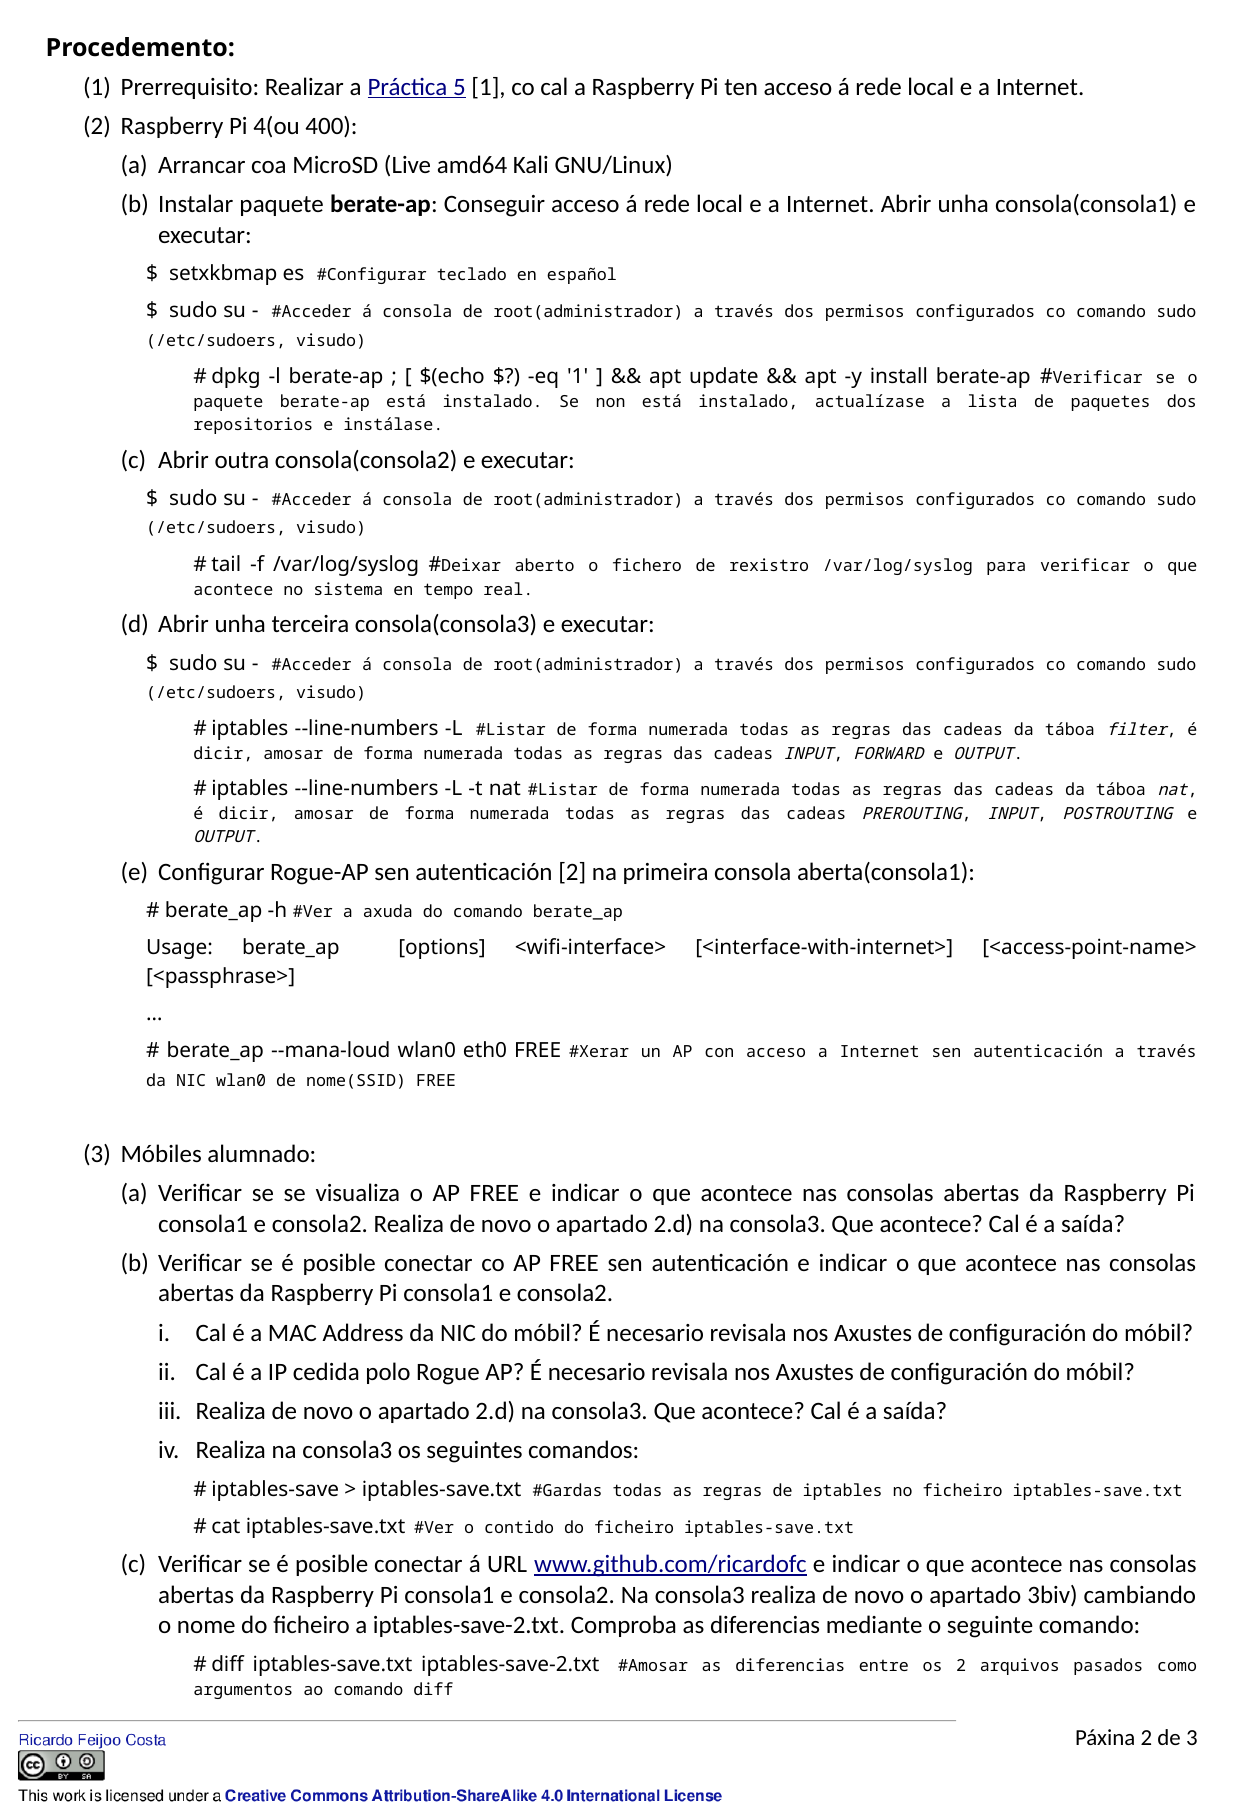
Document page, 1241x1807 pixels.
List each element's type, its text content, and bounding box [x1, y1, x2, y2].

list Cal é a MAC Address da NIC do móbil? É necesario revisala nos Axustes de configuración do móbil? [158, 1317, 1197, 1347]
list # iptables-save > iptables-save.txt #Gardas todas as regras de iptables no ficheiro iptables-save.txt [193, 1474, 1197, 1502]
list Realiza na consola3 os seguintes comandos: [158, 1435, 1197, 1465]
list $ sudo su - #Acceder á consola de root(administrador) a través dos permisos configurados co comando sudo (/etc/sudoers, visudo) [110, 296, 1197, 352]
list # diff iptables-save.txt iptables-save-2.txt #Amosar as diferencias entre os 2 arquivos pasados como argumentos ao comando diff [193, 1649, 1197, 1700]
list Realiza de novo o apartado 2.d) na consola3. Que acontece? Cal é a saída? [158, 1395, 1197, 1426]
list Instalar paquete berate-ap: Conseguir acceso á rede local e a Internet. Abrir unha consola(consola1) e executar: [120, 188, 1197, 249]
list Verificar se se visualiza o AP FREE e indicar o que acontece nas consolas abertas da Raspberry Pi consola1 e consola2. Realiza de novo o apartado 2.d) na consola3. Que acontece? Cal é a saída? [120, 1177, 1197, 1238]
list Cal é a IP cedida polo Rogue AP? É necesario revisala nos Axustes de configuración do móbil? [158, 1356, 1197, 1387]
picture [8, 1715, 957, 1806]
list Usage: berate_ap [options] <wifi-interface> [<interface-with-internet>] [<access-point-name> [<passphrase>] [110, 932, 1197, 989]
list # berate_ap -h #Ver a axuda do comando berate_ap [110, 895, 1197, 924]
list Abrir outra consola(consola2) e executar: [120, 444, 1197, 474]
list $ sudo su - #Acceder á consola de root(administrador) a través dos permisos configurados co comando sudo (/etc/sudoers, visudo) [110, 648, 1197, 705]
list # iptables --line-numbers -L -t nat #Listar de forma numerada todas as regras das cadeas da táboa nat, é dicir, amosar de forma numerada todas as regras das cadeas PREROUTING, INPUT, POSTROUTING e OUTPUT. [193, 773, 1197, 847]
list Verificar se é posible conectar á URL www.github.com/ricardofc e indicar o que acontece nas consolas abertas da Raspberry Pi consola1 e consola2. Na consola3 realiza de novo o apartado 3biv) cambiando o nome do ficheiro a iptables-save-2.txt. Comproba as diferencias mediante o seguinte comando: [120, 1548, 1197, 1640]
list # berate_ap --mana-loud wlan0 eth0 FREE #Xerar un AP con acceso a Internet sen autenticación a través da NIC wlan0 de nome(SSID) FREE [110, 1035, 1197, 1092]
list … [110, 998, 1197, 1026]
list # iptables --line-numbers -L #Listar de forma numerada todas as regras das cadeas da táboa filter, é dicir, amosar de forma numerada todas as regras das cadeas INPUT, FORWARD e OUTPUT. [193, 713, 1197, 764]
list Arrancar coa MicroSD (Live amd64 Kali GNU/Linux) [120, 149, 1197, 180]
list $ sudo su - #Acceder á consola de root(administrador) a través dos permisos configurados co comando sudo (/etc/sudoers, visudo) [110, 483, 1197, 540]
list # cat iptables-save.txt #Ver o contido do ficheiro iptables-save.txt [193, 1511, 1197, 1539]
list # tail -f /var/log/syslog #Deixar aberto o fichero de rexistro /var/log/syslog para verificar o que acontece no sistema en tempo real. [193, 549, 1197, 600]
list # dpkg -l berate-ap ; [ $(echo $?) -eq '1' ] && apt update && apt -y install berate-ap #Verificar se o paquete berate-ap está instalado. Se non está instalado, actualízase a lista de paquetes dos repositorios e instálase. [193, 361, 1197, 435]
list Configurar Rogue-AP sen autenticación [2] na primeira consola aberta(consola1): [120, 856, 1197, 886]
list Raspberry Pi 4(ou 400): [83, 110, 1197, 141]
list Prerrequisito: Realizar a Práctica 5 [1], co cal a Raspberry Pi ten acceso á rede local e a Internet. [83, 71, 1197, 101]
list Verificar se é posible conectar co AP FREE sen autenticación e indicar o que acontece nas consolas abertas da Raspberry Pi consola1 e consola2. [120, 1247, 1197, 1308]
text Procedemento: [45, 30, 1197, 64]
list $ setxkbmap es #Configurar teclado en español [110, 258, 1197, 287]
list Abrir unha terceira consola(consola3) e executar: [120, 608, 1197, 639]
list Móbiles alumnado: [83, 1138, 1197, 1168]
